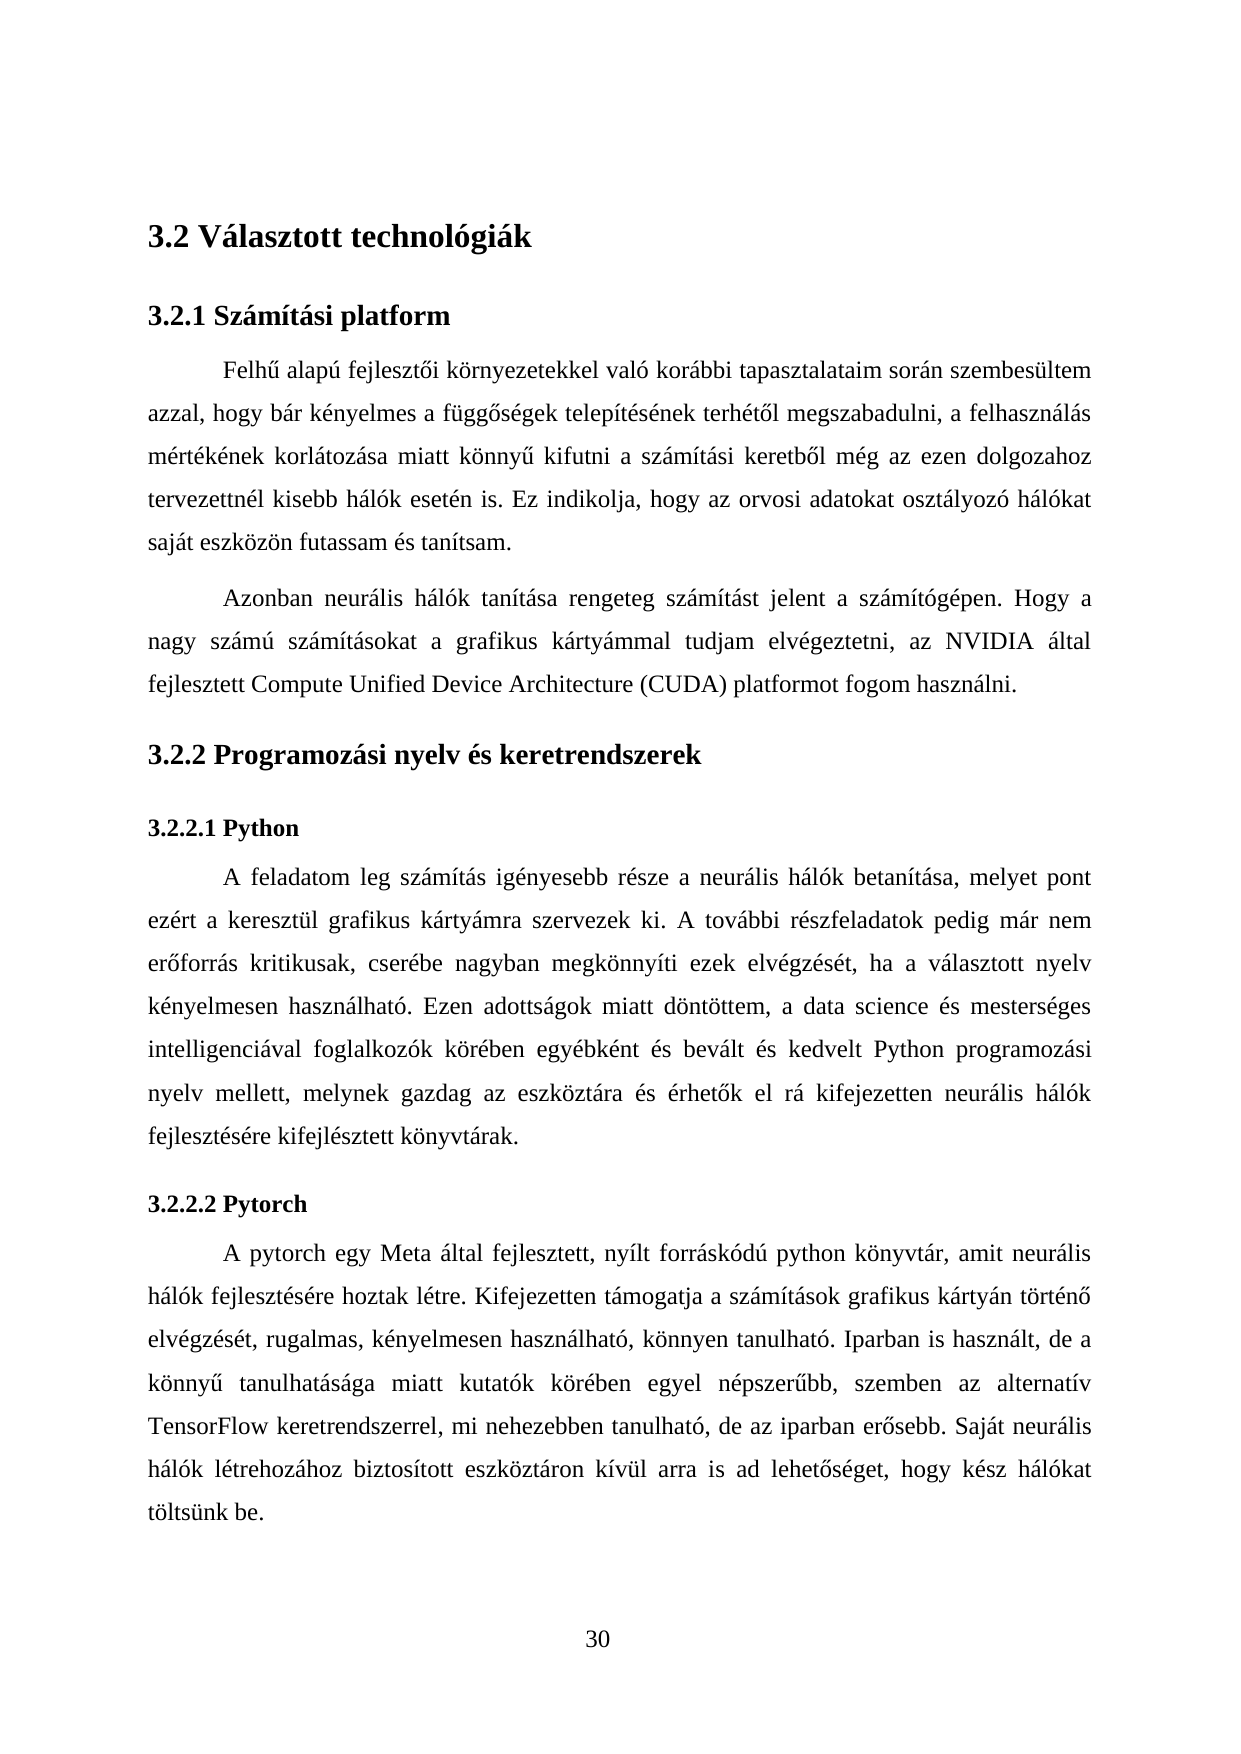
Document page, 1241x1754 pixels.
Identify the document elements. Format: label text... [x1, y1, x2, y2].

subtitle Python [148, 813, 1092, 841]
subtitle Pytorch [148, 1189, 1092, 1218]
text A pytorch egy Meta által fejlesztett, nyílt forráskódú python könyvtár, amit neurális hálók fejlesztésére hoztak létre. Kifejezetten támogatja a számítások grafikus kártyán történő elvégzését, rugalmas, kényelmesen használható, könnyen tanulható. Iparban is használt, de a könnyű tanulhatásága miatt kutatók körében egyel népszerűbb, szemben az alternatív TensorFlow keretrendszerrel, mi nehezebben tanulható, de az iparban erősebb. Saját neurális hálók létrehozához biztosított eszköztáron kívül arra is ad lehetőséget, hogy kész hálókat töltsünk be. [148, 1238, 1092, 1526]
subtitle Programozási nyelv és keretrendszerek [148, 737, 1092, 771]
text Felhű alapú fejlesztői környezetekkel való korábbi tapasztalataim során szembesültem azzal, hogy bár kényelmes a függőségek telepítésének terhétől megszabadulni, a felhasználás mértékének korlátozása miatt könnyű kifutni a számítási keretből még az ezen dolgozahoz tervezettnél kisebb hálók esetén is. Ez indikolja, hogy az orvosi adatokat osztályozó hálókat saját eszközön futassam és tanítsam. [148, 355, 1092, 556]
subtitle Számítási platform [148, 298, 1092, 332]
text A feladatom leg számítás igényesebb része a neurális hálók betanítása, melyet pont ezért a keresztül grafikus kártyámra szervezek ki. A további részfeladatok pedig már nem erőforrás kritikusak, cserébe nagyban megkönnyíti ezek elvégzését, ha a választott nyelv kényelmesen használható. Ezen adottságok miatt döntöttem, a data science és mesterséges intelligenciával foglalkozók körében egyébként és bevált és kedvelt Python programozási nyelv mellett, melynek gazdag az eszköztára és érhetők el rá kifejezetten neurális hálók fejlesztésére kifejlésztett könyvtárak. [148, 862, 1092, 1149]
text Azonban neurális hálók tanítása rengeteg számítást jelent a számítógépen. Hogy a nagy számú számításokat a grafikus kártyámmal tudjam elvégeztetni, az NVIDIA által fejlesztett Compute Unified Device Architecture (CUDA) platformot fogom használni. [148, 583, 1092, 698]
subtitle Választott technológiák [148, 216, 1092, 254]
